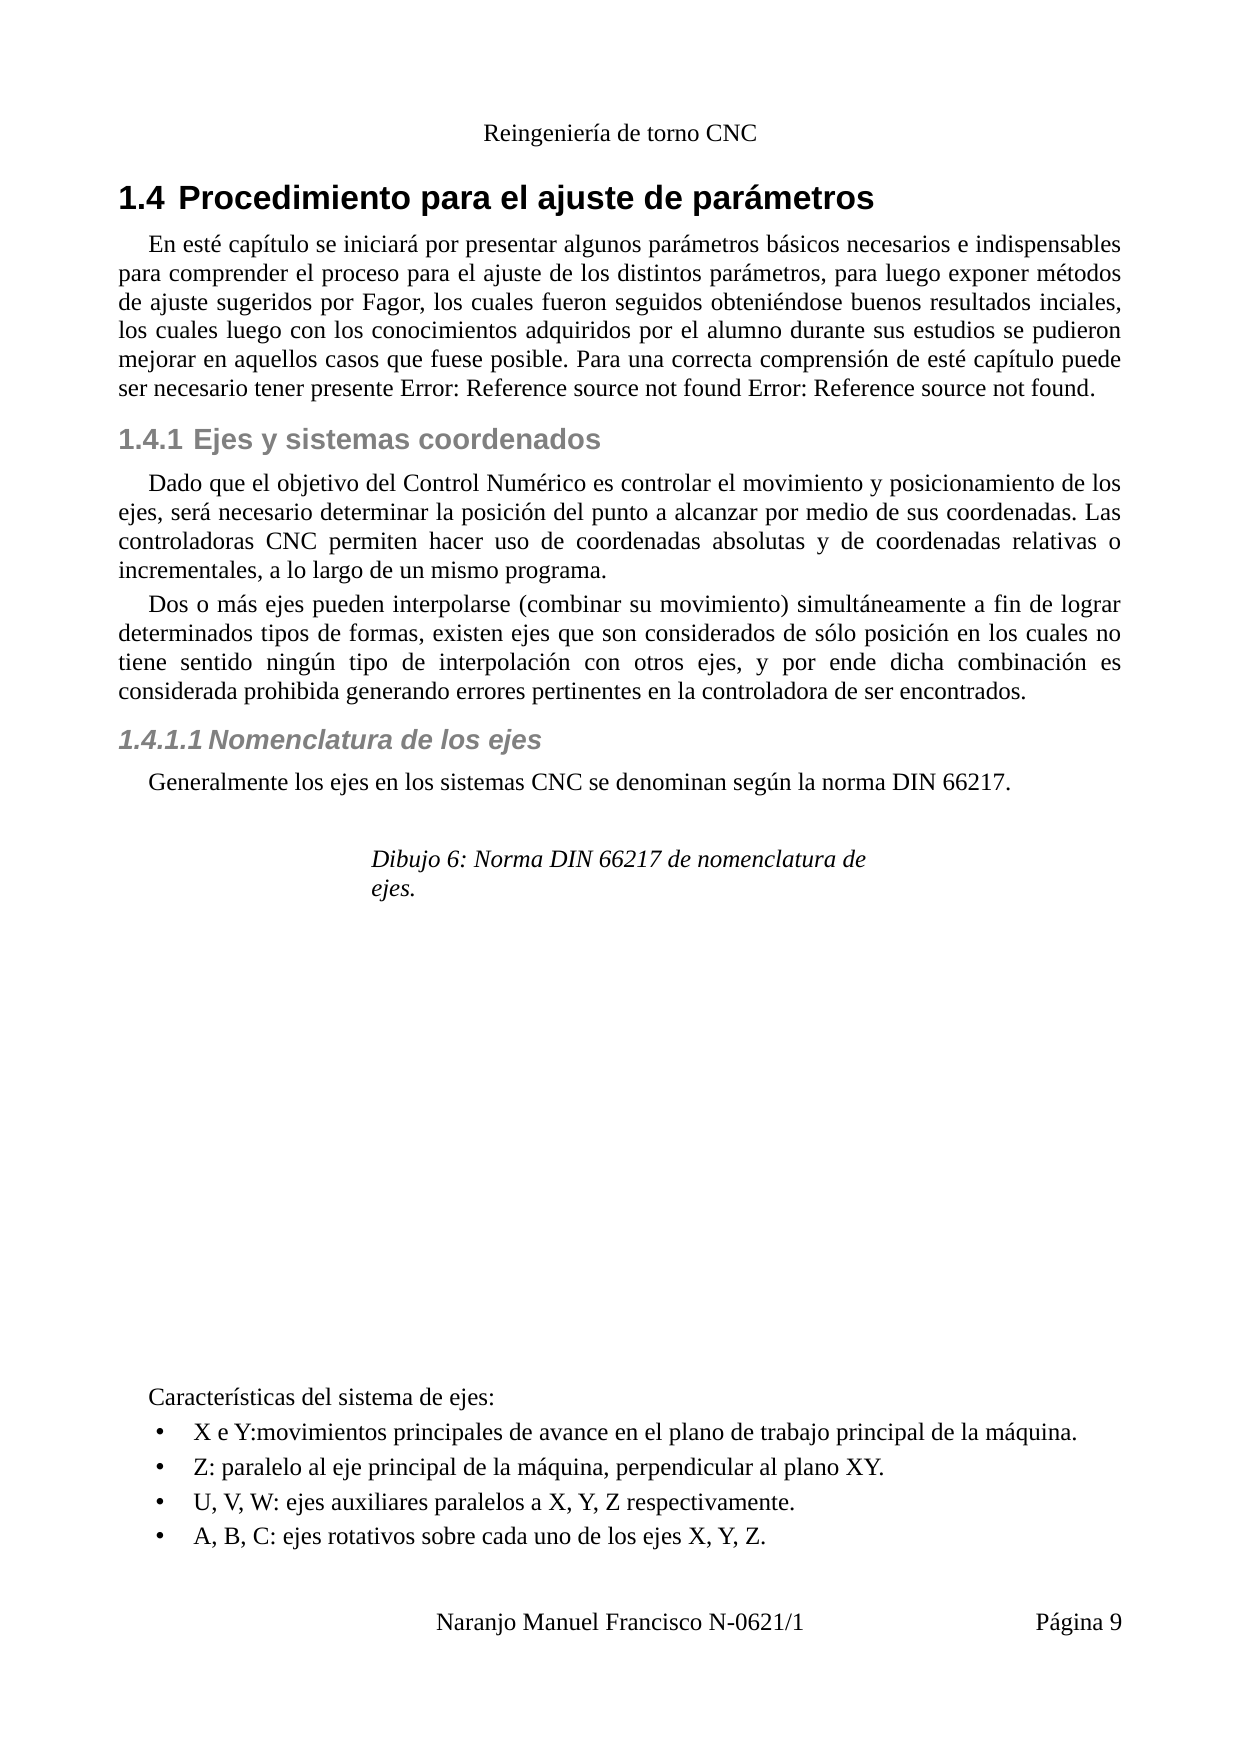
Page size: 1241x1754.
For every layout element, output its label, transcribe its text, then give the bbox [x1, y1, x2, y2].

subtitle Procedimiento para el ajuste de parámetros [118, 178, 1122, 217]
text Características del sistema de ejes: [118, 1382, 1122, 1411]
list U, V, W: ejes auxiliares paralelos a X, Y, Z respectivamente. [156, 1487, 1122, 1515]
text Dos o más ejes pueden interpolarse (combinar su movimiento) simultáneamente a fin de lograr determinados tipos de formas, existen ejes que son considerados de sólo posición en los cuales no tiene sentido ningún tipo de interpolación con otros ejes, y por ende dicha combinación es considerada prohibida generando errores pertinentes en la controladora de ser encontrados. [118, 589, 1122, 704]
list A, B, C: ejes rotativos sobre cada uno de los ejes X, Y, Z. [156, 1521, 1122, 1550]
text Dibujo 6: Norma DIN 66217 de nomenclatura de ejes. [371, 844, 870, 902]
subtitle Nomenclatura de los ejes [118, 723, 1122, 755]
text Generalmente los ejes en los sistemas CNC se denominan según la norma DIN 66217. [118, 767, 1122, 796]
list Z: paralelo al eje principal de la máquina, perpendicular al plano XY. [156, 1452, 1122, 1481]
text Dado que el objetivo del Control Numérico es controlar el movimiento y posicionamiento de los ejes, será necesario determinar la posición del punto a alcanzar por medio de sus coordenadas. Las controladoras CNC permiten hacer uso de coordenadas absolutas y de coordenadas relativas o incrementales, a lo largo de un mismo programa. [118, 468, 1122, 583]
list X e Y:movimientos principales de avance en el plano de trabajo principal de la máquina. [156, 1417, 1122, 1446]
text En esté capítulo se iniciará por presentar algunos parámetros básicos necesarios e indispensables para comprender el proceso para el ajuste de los distintos parámetros, para luego exponer métodos de ajuste sugeridos por Fagor, los cuales fueron seguidos obteniéndose buenos resultados inciales, los cuales luego con los conocimientos adquiridos por el alumno durante sus estudios se pudieron mejorar en aquellos casos que fuese posible. Para una correcta comprensión de esté capítulo puede ser necesario tener presente Error: No se encuentra la fuente de referencia Error: No se encuentra la fuente de referencia. [118, 229, 1122, 402]
subtitle Ejes y sistemas coordenados [118, 422, 1122, 456]
